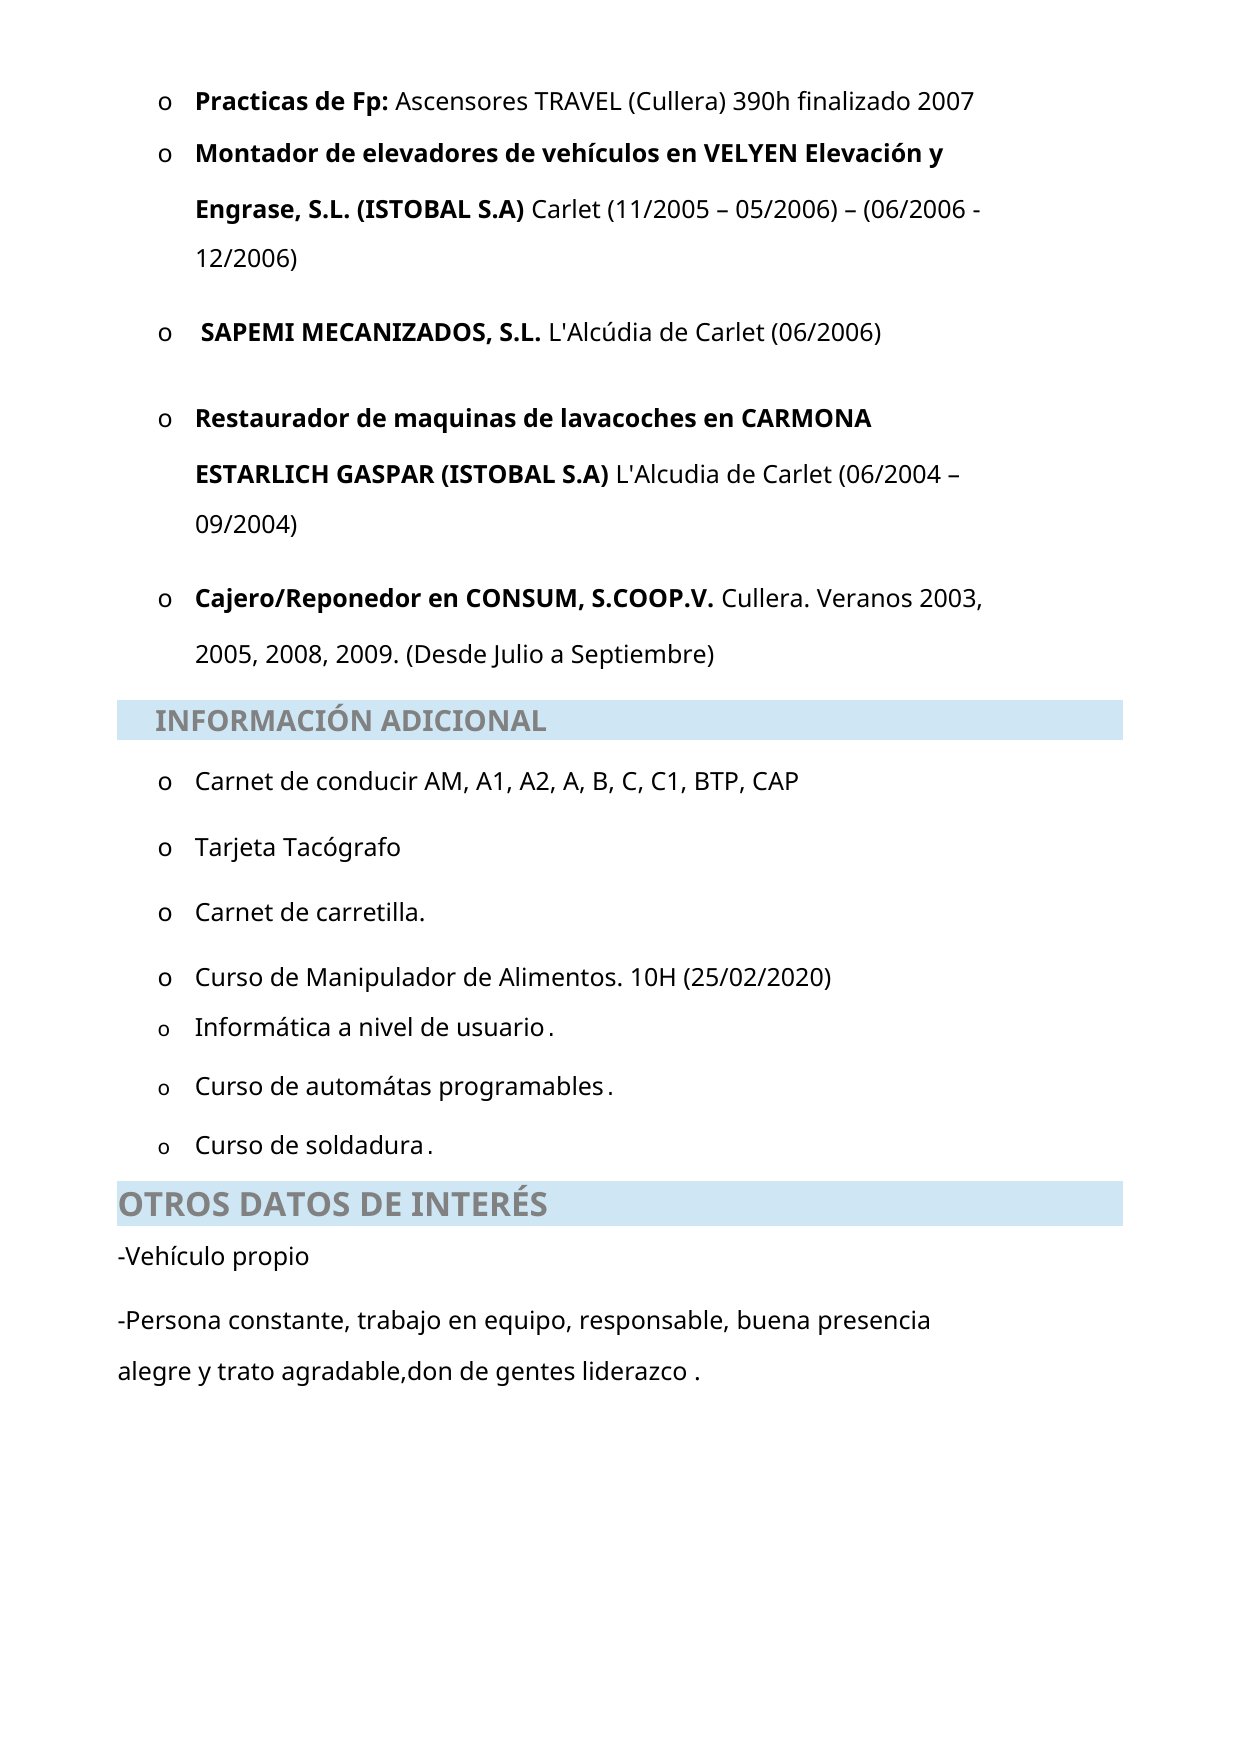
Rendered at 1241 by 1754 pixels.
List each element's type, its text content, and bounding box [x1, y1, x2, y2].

text INFORMACIÓN ADICIONAL [117, 700, 1123, 740]
list Carnet de carretilla. [157, 884, 1123, 936]
list Restaurador de maquinas de lavacoches en CARMONA ESTARLICH GASPAR (ISTOBAL S.A) L'Alcudia de Carlet (06/2004 – 09/2004) [157, 391, 1008, 541]
list Cajero/Reponedor en CONSUM, S.COOP.V. Cullera. Veranos 2003, 2005, 2008, 2009. (Desde Julio a Septiembre) [157, 570, 1008, 671]
text -Vehículo propio [117, 1239, 959, 1273]
list Practicas de Fp: Ascensores TRAVEL (Cullera) 390h finalizado 2007 [157, 74, 1123, 125]
text -Persona constante, trabajo en equipo, responsable, buena presencia alegre y trato agradable,don de gentes liderazco . [117, 1302, 959, 1388]
list SAPEMI MECANIZADOS, S.L. L'Alcúdia de Carlet (06/2006) [157, 304, 1123, 356]
list Curso de Manipulador de Alimentos. 10H (25/02/2020) [157, 950, 1123, 1001]
list Informática a nivel de usuario. [157, 1006, 1123, 1048]
list Tarjeta Tacógrafo [157, 819, 1123, 870]
list Montador de elevadores de vehículos en VELYEN Elevación y Engrase, S.L. (ISTOBAL S.A) Carlet (11/2005 – 05/2006) – (06/2006 - 12/2006) [157, 125, 1008, 275]
list Curso de soldadura. [157, 1124, 1123, 1167]
list Curso de automátas programables. [157, 1065, 1123, 1107]
text OTROS DATOS DE INTERÉS [117, 1181, 1123, 1226]
list Carnet de conducir AM, A1, A2, A, B, C, C1, BTP, CAP [157, 754, 1123, 805]
